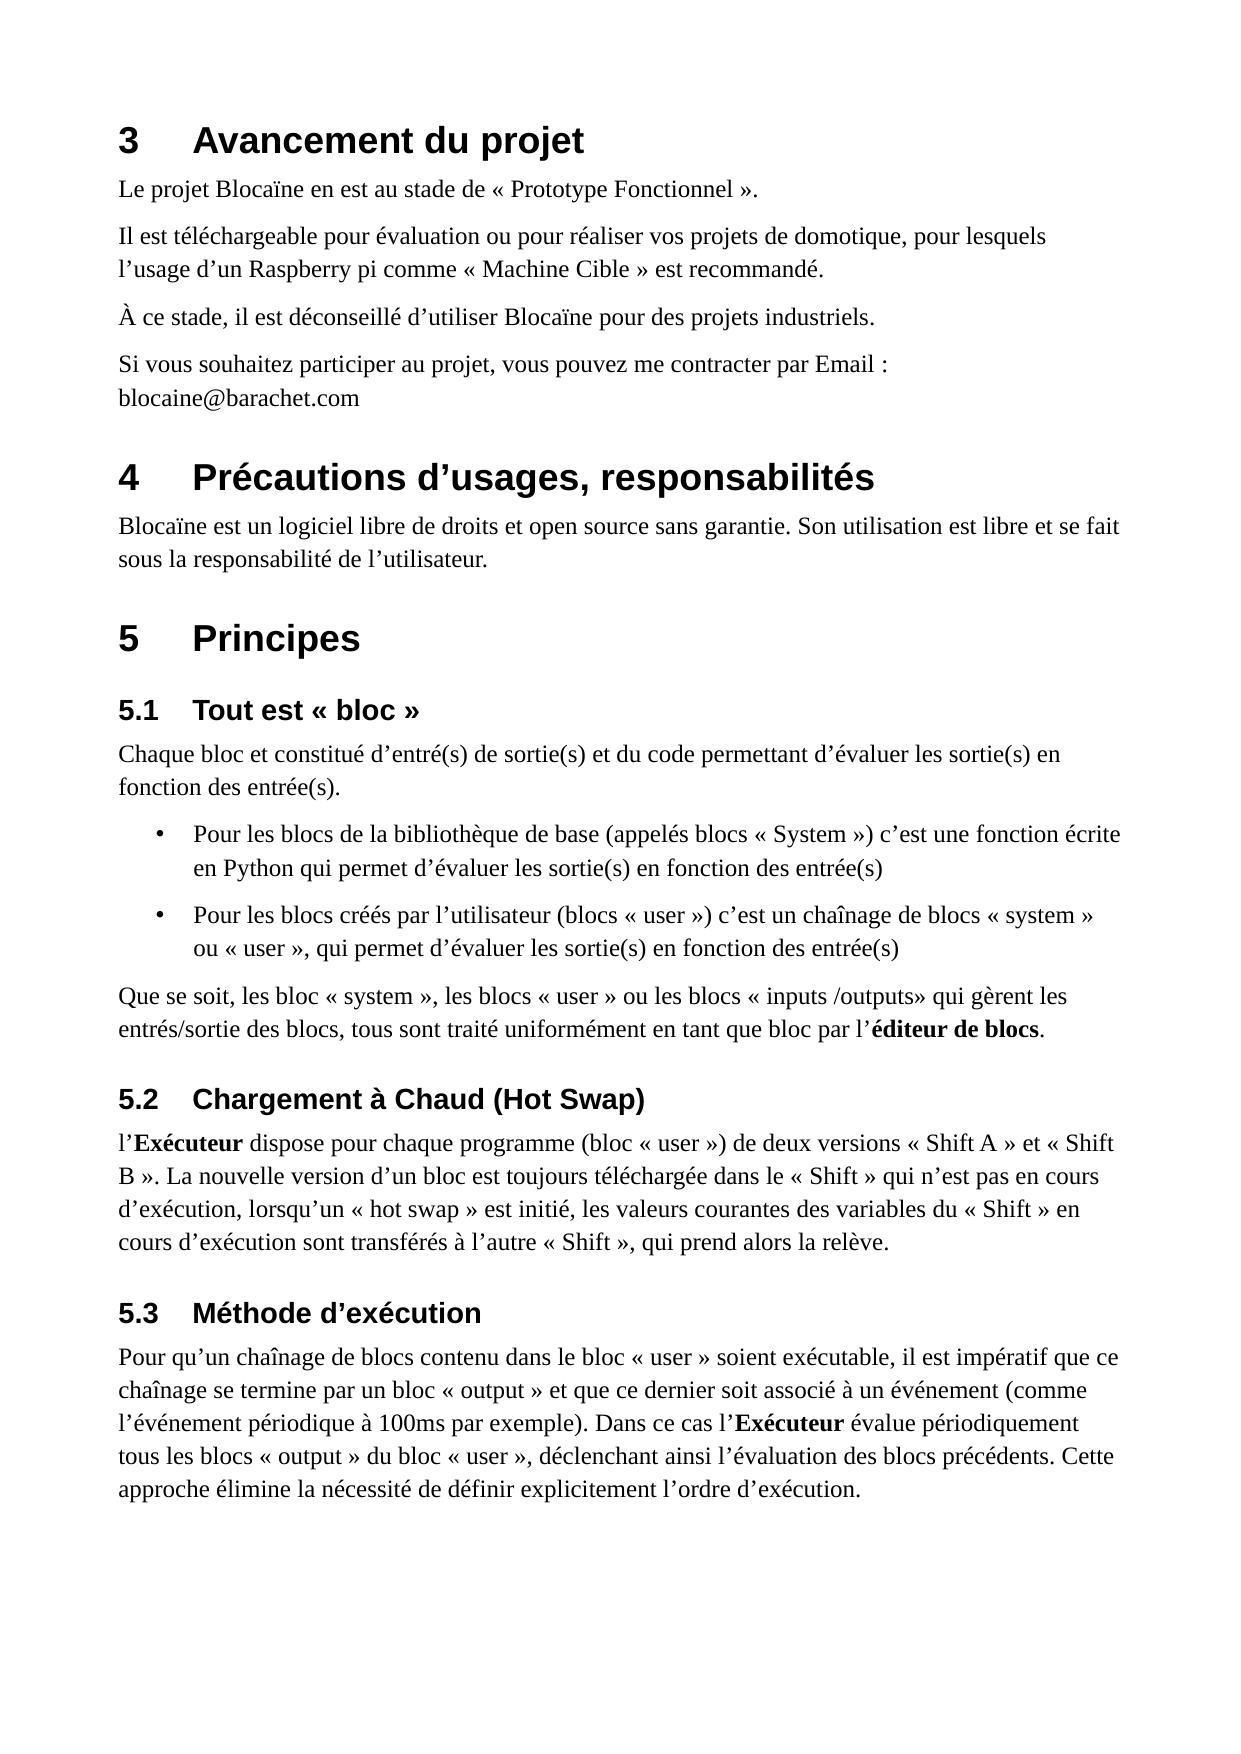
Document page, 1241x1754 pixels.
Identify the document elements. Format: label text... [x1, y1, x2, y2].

list Pour les blocs créés par l’utilisateur (blocs « user ») c’est un chaînage de blocs « system » ou « user », qui permet d’évaluer les sortie(s) en fonction des entrée(s) [156, 900, 1122, 962]
subtitle Précautions d’usages, responsabilités [118, 455, 1122, 498]
text Blocaïne est un logiciel libre de droits et open source sans garantie. Son utilisation est libre et se fait sous la responsabilité de l’utilisateur. [118, 511, 1122, 573]
subtitle Avancement du projet [118, 118, 1122, 161]
text À ce stade, il est déconseillé d’utiliser Blocaïne pour des projets industriels. [118, 302, 1122, 331]
text l’Exécuteur dispose pour chaque programme (bloc « user ») de deux versions « Shift A » et « Shift B ». La nouvelle version d’un bloc est toujours téléchargée dans le « Shift » qui n’est pas en cours d’exécution, lorsqu’un « hot swap » est initié, les valeurs courantes des variables du « Shift » en cours d’exécution sont transférés à l’autre « Shift », qui prend alors la relève. [118, 1128, 1122, 1256]
text Que se soit, les bloc « system », les blocs « user » ou les blocs « inputs /outputs» qui gèrent les entrés/sortie des blocs, tous sont traité uniformément en tant que bloc par l’éditeur de blocs. [118, 981, 1122, 1043]
text Si vous souhaitez participer au projet, vous pouvez me contracter par Email : blocaine@barachet.com [118, 349, 1122, 411]
text Le projet Blocaïne en est au stade de « Prototype Fonctionnel ». [118, 174, 1122, 202]
subtitle Principes [118, 616, 1122, 659]
text Il est téléchargeable pour évaluation ou pour réaliser vos projets de domotique, pour lesquels l’usage d’un Raspberry pi comme « Machine Cible » est recommandé. [118, 221, 1122, 283]
text Chaque bloc et constitué d’entré(s) de sortie(s) et du code permettant d’évaluer les sortie(s) en fonction des entrée(s). [118, 739, 1122, 801]
subtitle Méthode d’exécution [118, 1296, 1122, 1329]
subtitle Tout est « bloc » [118, 693, 1122, 726]
list Pour les blocs de la bibliothèque de base (appelés blocs « System ») c’est une fonction écrite en Python qui permet d’évaluer les sortie(s) en fonction des entrée(s) [156, 819, 1122, 881]
text Pour qu’un chaînage de blocs contenu dans le bloc « user » soient exécutable, il est impératif que ce chaînage se termine par un bloc « output » et que ce dernier soit associé à un événement (comme l’événement périodique à 100ms par exemple). Dans ce cas l’Exécuteur évalue périodiquement tous les blocs « output » du bloc « user », déclenchant ainsi l’évaluation des blocs précédents. Cette approche élimine la nécessité de définir explicitement l’ordre d’exécution. [118, 1342, 1122, 1503]
subtitle Chargement à Chaud (Hot Swap) [118, 1082, 1122, 1116]
